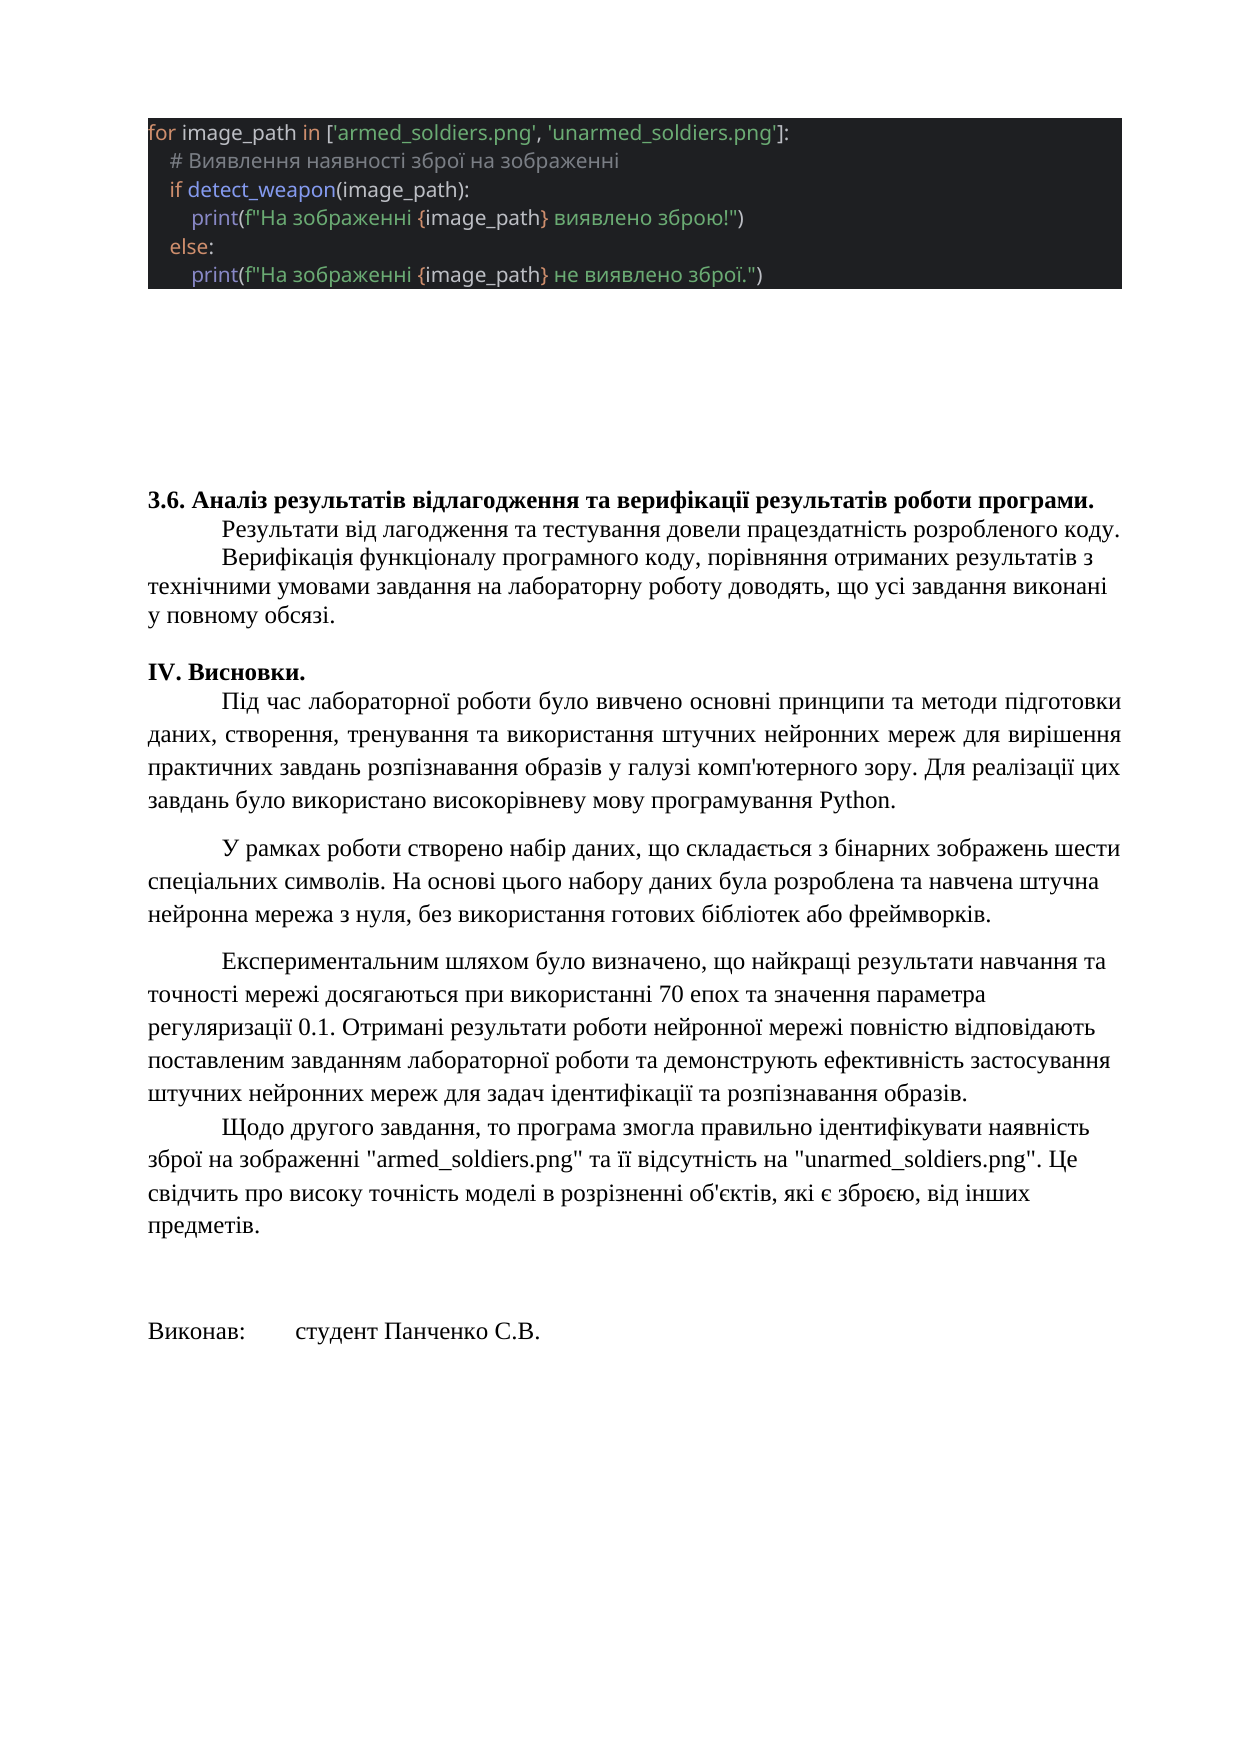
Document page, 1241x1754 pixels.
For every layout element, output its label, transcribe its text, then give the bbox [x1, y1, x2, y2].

text Експериментальним шляхом було визначено, що найкращі результати навчання та точності мережі досягаються при використанні 70 епох та значення параметра регуляризації 0.1. Отримані результати роботи нейронної мережі повністю відповідають поставленим завданням лабораторної роботи та демонструють ефективність застосування штучних нейронних мереж для задач ідентифікації та розпізнавання образів. Щодо другого завдання, то програма змогла правильно ідентифікувати наявність зброї на зображенні "armed_soldiers.png" та її відсутність на "unarmed_soldiers.png". Це свідчить про високу точність моделі в розрізненні об'єктів, які є зброєю, від інших предметів. [148, 946, 1122, 1239]
text Під час лабораторної роботи було вивчено основні принципи та методи підготовки даних, створення, тренування та використання штучних нейронних мереж для вирішення практичних завдань розпізнавання образів у галузі комп'ютерного зору. Для реалізації цих завдань було використано високорівневу мову програмування Python. [148, 686, 1122, 814]
text for image_path in ['armed_soldiers.png', 'unarmed_soldiers.png']: # Виявлення наявності зброї на зображенні if detect_weapon(image_path): print(f"На зображенні {image_path} виявлено зброю!") else: print(f"На зображенні {image_path} не виявлено зброї.") [148, 118, 1122, 289]
text IV. Висновки. [148, 657, 1122, 686]
text 3.6. Аналіз результатів відлагодження та верифікації результатів роботи програми. [148, 485, 1122, 514]
text Верифікація функціоналу програмного коду, порівняння отриманих результатів з технічними умовами завдання на лабораторну роботу доводять, що усі завдання виконані у повному обсязі. [148, 542, 1122, 629]
text Виконав: студент Панченко С.В. [148, 1316, 1122, 1344]
text Результати від лагодження та тестування довели працездатність розробленого коду. [148, 514, 1122, 542]
text У рамках роботи створено набір даних, що складається з бінарних зображень шести спеціальних символів. На основі цього набору даних була розроблена та навчена штучна нейронна мережа з нуля, без використання готових бібліотек або фреймворків. [148, 833, 1122, 928]
